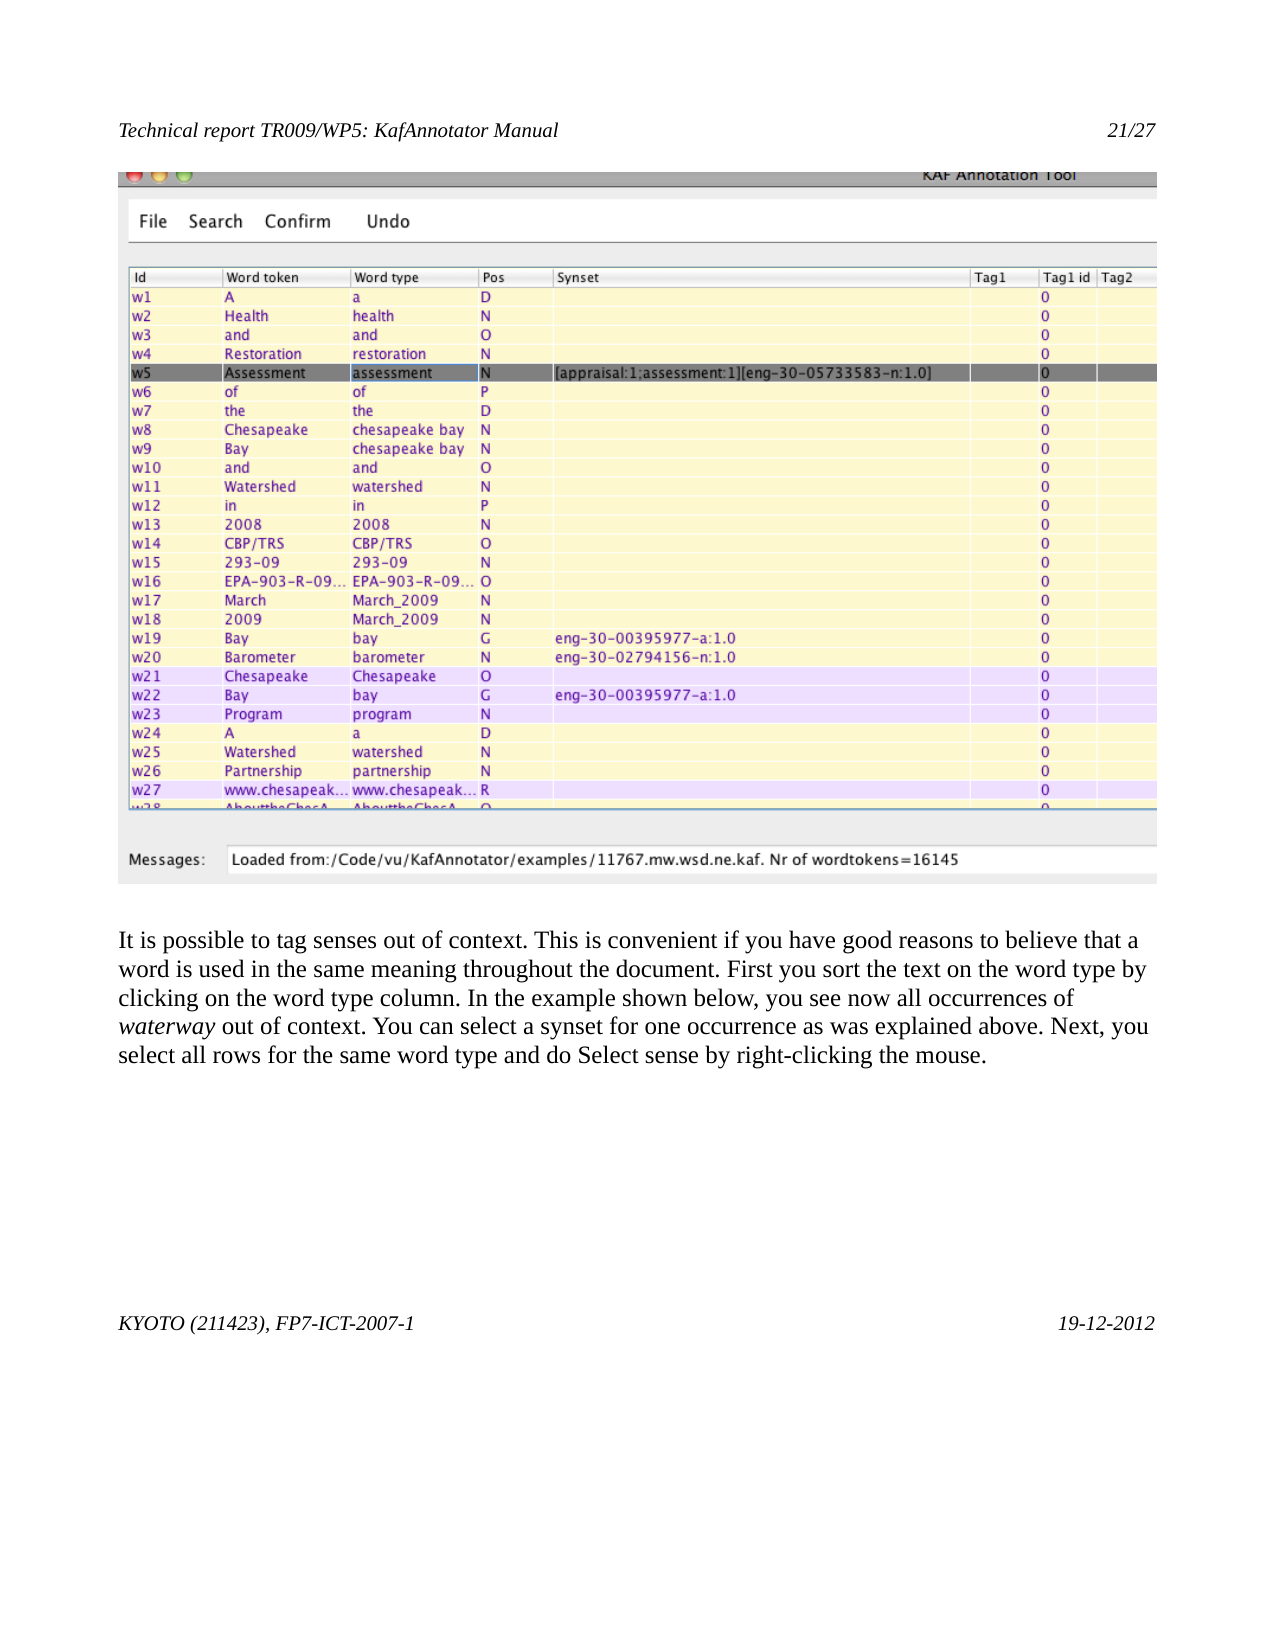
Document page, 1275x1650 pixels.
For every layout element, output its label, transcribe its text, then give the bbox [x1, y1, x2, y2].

picture [118, 172, 1157, 884]
text It is possible to tag senses out of context. This is convenient if you have good reasons to believe that a word is used in the same meaning throughout the document. First you sort the text on the word type by clicking on the word type column. In the example shown below, you see now all occurrences of waterway out of context. You can select a synset for one occurrence as was explained above. Next, you select all rows for the same word type and do Select sense by right-clicking the mouse. [118, 925, 1157, 1069]
